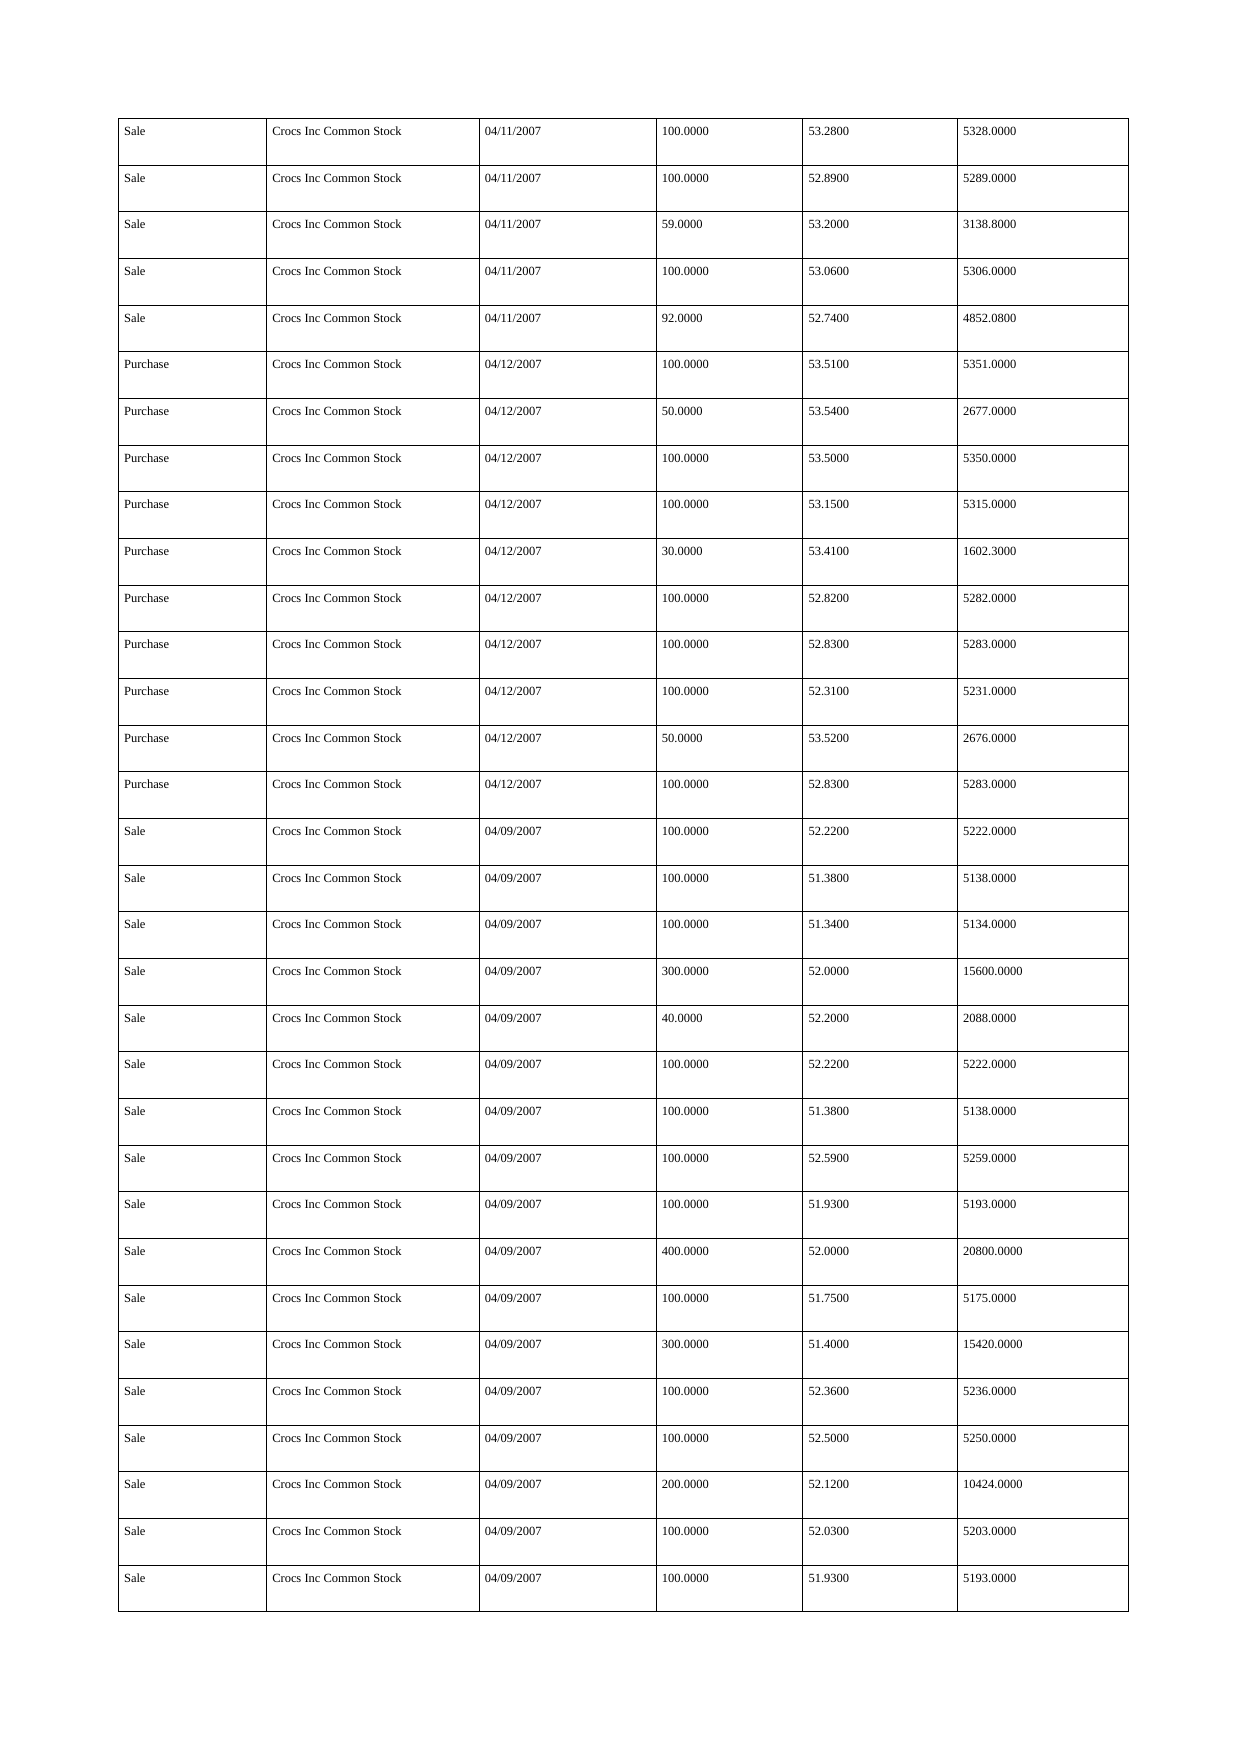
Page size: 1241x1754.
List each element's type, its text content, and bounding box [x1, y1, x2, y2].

table_cell 100.0000 [657, 586, 802, 631]
table_cell Crocs Inc Common Stock [267, 1286, 479, 1331]
table_cell Crocs Inc Common Stock [267, 1566, 479, 1611]
table_cell 04/09/2007 [480, 819, 656, 865]
table_cell 40.0000 [657, 1006, 802, 1051]
table_cell Sale [119, 1052, 266, 1098]
table_cell 51.3800 [803, 1099, 957, 1145]
table_cell Crocs Inc Common Stock [267, 492, 479, 538]
table_cell 100.0000 [657, 819, 802, 865]
table_cell 53.5100 [803, 352, 957, 398]
table_cell 400.0000 [657, 1239, 802, 1285]
table_cell 04/09/2007 [480, 1332, 656, 1378]
table_cell 100.0000 [657, 166, 802, 211]
table_cell 100.0000 [657, 1146, 802, 1191]
table_cell 92.0000 [657, 306, 802, 351]
table_cell Crocs Inc Common Stock [267, 726, 479, 771]
table_cell 51.3400 [803, 912, 957, 958]
table_cell 100.0000 [657, 446, 802, 491]
table_cell Crocs Inc Common Stock [267, 1192, 479, 1238]
table_cell 52.5900 [803, 1146, 957, 1191]
table_cell Crocs Inc Common Stock [267, 866, 479, 911]
table_cell 52.8200 [803, 586, 957, 631]
table_cell Crocs Inc Common Stock [267, 679, 479, 725]
table_cell 53.2000 [803, 212, 957, 258]
table_cell 04/09/2007 [480, 1006, 656, 1051]
table_cell Sale [119, 1146, 266, 1191]
table_cell Crocs Inc Common Stock [267, 772, 479, 818]
table_cell 100.0000 [657, 1099, 802, 1145]
table_cell Crocs Inc Common Stock [267, 1519, 479, 1565]
table_cell Crocs Inc Common Stock [267, 1099, 479, 1145]
table_cell Crocs Inc Common Stock [267, 1426, 479, 1471]
table_cell Crocs Inc Common Stock [267, 1146, 479, 1191]
table_cell 300.0000 [657, 959, 802, 1005]
table_cell Sale [119, 259, 266, 305]
table_cell 04/12/2007 [480, 446, 656, 491]
table_cell Crocs Inc Common Stock [267, 586, 479, 631]
table_cell 5134.0000 [958, 912, 1128, 958]
table_cell Sale [119, 959, 266, 1005]
table_cell Crocs Inc Common Stock [267, 446, 479, 491]
table_cell 52.8300 [803, 772, 957, 818]
table_cell 51.4000 [803, 1332, 957, 1378]
table_cell 100.0000 [657, 119, 802, 165]
table_cell 100.0000 [657, 866, 802, 911]
table_cell 04/12/2007 [480, 492, 656, 538]
table_cell Sale [119, 119, 266, 165]
table_cell 2676.0000 [958, 726, 1128, 771]
table_cell Crocs Inc Common Stock [267, 632, 479, 678]
table_cell 200.0000 [657, 1472, 802, 1518]
table_cell 04/09/2007 [480, 1566, 656, 1611]
table_cell Crocs Inc Common Stock [267, 539, 479, 585]
table_cell 51.3800 [803, 866, 957, 911]
table_cell Sale [119, 1379, 266, 1425]
table_cell 100.0000 [657, 1379, 802, 1425]
table_cell 100.0000 [657, 1192, 802, 1238]
table_cell 10424.0000 [958, 1472, 1128, 1518]
table_cell Sale [119, 1286, 266, 1331]
table_cell 5250.0000 [958, 1426, 1128, 1471]
table_cell 04/12/2007 [480, 632, 656, 678]
table_cell Crocs Inc Common Stock [267, 1052, 479, 1098]
table_cell Crocs Inc Common Stock [267, 399, 479, 445]
table_cell 04/09/2007 [480, 912, 656, 958]
table_cell 100.0000 [657, 1519, 802, 1565]
table_cell 50.0000 [657, 726, 802, 771]
table_cell 5138.0000 [958, 1099, 1128, 1145]
table_cell 2677.0000 [958, 399, 1128, 445]
table_cell 04/09/2007 [480, 1052, 656, 1098]
table_cell 04/12/2007 [480, 726, 656, 771]
table_cell 5203.0000 [958, 1519, 1128, 1565]
table_cell 04/09/2007 [480, 959, 656, 1005]
table_cell 51.9300 [803, 1192, 957, 1238]
table_cell 15600.0000 [958, 959, 1128, 1005]
table_cell Crocs Inc Common Stock [267, 1472, 479, 1518]
table_cell 100.0000 [657, 1286, 802, 1331]
table_cell 52.1200 [803, 1472, 957, 1518]
table_cell 52.8300 [803, 632, 957, 678]
table_cell 5315.0000 [958, 492, 1128, 538]
table_cell Crocs Inc Common Stock [267, 959, 479, 1005]
table_cell 30.0000 [657, 539, 802, 585]
table_cell Purchase [119, 772, 266, 818]
table_cell Sale [119, 1332, 266, 1378]
table_cell 50.0000 [657, 399, 802, 445]
table_cell Crocs Inc Common Stock [267, 259, 479, 305]
table_cell Sale [119, 1566, 266, 1611]
table_cell Sale [119, 1006, 266, 1051]
table_cell 100.0000 [657, 492, 802, 538]
table_cell 5328.0000 [958, 119, 1128, 165]
table_cell 100.0000 [657, 632, 802, 678]
table_cell 04/11/2007 [480, 166, 656, 211]
table_cell 04/09/2007 [480, 1286, 656, 1331]
table_cell 100.0000 [657, 1566, 802, 1611]
table_cell Crocs Inc Common Stock [267, 912, 479, 958]
table_cell Purchase [119, 492, 266, 538]
table_cell 53.4100 [803, 539, 957, 585]
table_cell 3138.8000 [958, 212, 1128, 258]
table_cell 04/11/2007 [480, 119, 656, 165]
table_cell 53.0600 [803, 259, 957, 305]
table_cell 5282.0000 [958, 586, 1128, 631]
table_cell 300.0000 [657, 1332, 802, 1378]
table_cell 100.0000 [657, 772, 802, 818]
table_cell 5306.0000 [958, 259, 1128, 305]
table_cell Crocs Inc Common Stock [267, 352, 479, 398]
table_cell 5289.0000 [958, 166, 1128, 211]
table_cell 52.8900 [803, 166, 957, 211]
table_cell 100.0000 [657, 1426, 802, 1471]
table_cell Purchase [119, 586, 266, 631]
table_cell 52.2200 [803, 1052, 957, 1098]
table_cell 4852.0800 [958, 306, 1128, 351]
table_cell 52.0000 [803, 1239, 957, 1285]
table_cell 04/12/2007 [480, 679, 656, 725]
table_cell 04/09/2007 [480, 1099, 656, 1145]
table_cell 04/12/2007 [480, 352, 656, 398]
table_cell Crocs Inc Common Stock [267, 166, 479, 211]
table_cell Crocs Inc Common Stock [267, 819, 479, 865]
table_cell Purchase [119, 352, 266, 398]
table_cell 5259.0000 [958, 1146, 1128, 1191]
table_cell 5193.0000 [958, 1566, 1128, 1611]
table_cell Sale [119, 819, 266, 865]
table_cell 5283.0000 [958, 632, 1128, 678]
table_cell 04/09/2007 [480, 866, 656, 911]
table_cell 5231.0000 [958, 679, 1128, 725]
table_cell 52.0300 [803, 1519, 957, 1565]
table_cell 5351.0000 [958, 352, 1128, 398]
table_cell 59.0000 [657, 212, 802, 258]
table_cell 04/09/2007 [480, 1379, 656, 1425]
table_cell 5222.0000 [958, 1052, 1128, 1098]
table_cell Crocs Inc Common Stock [267, 212, 479, 258]
table_cell 04/12/2007 [480, 586, 656, 631]
table_cell 04/09/2007 [480, 1426, 656, 1471]
table_cell 5283.0000 [958, 772, 1128, 818]
table_cell 04/09/2007 [480, 1146, 656, 1191]
table_cell Purchase [119, 679, 266, 725]
table_cell Crocs Inc Common Stock [267, 306, 479, 351]
table_cell 5236.0000 [958, 1379, 1128, 1425]
table_cell Purchase [119, 726, 266, 771]
table_cell Purchase [119, 446, 266, 491]
table_cell 5193.0000 [958, 1192, 1128, 1238]
table_cell 52.7400 [803, 306, 957, 351]
table_cell Crocs Inc Common Stock [267, 119, 479, 165]
table_cell Sale [119, 1472, 266, 1518]
table_cell Purchase [119, 539, 266, 585]
table_cell 04/09/2007 [480, 1472, 656, 1518]
table_cell 04/12/2007 [480, 539, 656, 585]
table_cell 04/09/2007 [480, 1519, 656, 1565]
table_cell 53.5400 [803, 399, 957, 445]
table_cell 5350.0000 [958, 446, 1128, 491]
table_cell Sale [119, 212, 266, 258]
table_cell 100.0000 [657, 912, 802, 958]
table_cell 53.2800 [803, 119, 957, 165]
table_cell 15420.0000 [958, 1332, 1128, 1378]
table_cell Purchase [119, 632, 266, 678]
table_cell Crocs Inc Common Stock [267, 1332, 479, 1378]
table_cell 100.0000 [657, 679, 802, 725]
table_cell 52.3600 [803, 1379, 957, 1425]
table_cell 52.5000 [803, 1426, 957, 1471]
table_cell Sale [119, 1099, 266, 1145]
table_cell 04/11/2007 [480, 212, 656, 258]
table_cell 04/09/2007 [480, 1192, 656, 1238]
table_cell 5138.0000 [958, 866, 1128, 911]
table_cell 51.9300 [803, 1566, 957, 1611]
table_cell 51.7500 [803, 1286, 957, 1331]
table_cell 52.2200 [803, 819, 957, 865]
table_cell 53.5000 [803, 446, 957, 491]
table_cell 100.0000 [657, 352, 802, 398]
table_cell 100.0000 [657, 1052, 802, 1098]
table_cell 04/11/2007 [480, 259, 656, 305]
table_cell 20800.0000 [958, 1239, 1128, 1285]
table_cell 04/09/2007 [480, 1239, 656, 1285]
table_cell Crocs Inc Common Stock [267, 1239, 479, 1285]
table_cell Crocs Inc Common Stock [267, 1379, 479, 1425]
table_cell Sale [119, 912, 266, 958]
table_cell 52.2000 [803, 1006, 957, 1051]
table_cell Sale [119, 166, 266, 211]
table_cell Sale [119, 1426, 266, 1471]
table_cell 2088.0000 [958, 1006, 1128, 1051]
table_cell 52.3100 [803, 679, 957, 725]
table_cell 53.1500 [803, 492, 957, 538]
table_cell 100.0000 [657, 259, 802, 305]
table_cell 1602.3000 [958, 539, 1128, 585]
table_cell Crocs Inc Common Stock [267, 1006, 479, 1051]
table_cell Purchase [119, 399, 266, 445]
table_cell Sale [119, 1519, 266, 1565]
table_cell 5222.0000 [958, 819, 1128, 865]
table_cell 04/12/2007 [480, 772, 656, 818]
table_cell Sale [119, 306, 266, 351]
table_cell 5175.0000 [958, 1286, 1128, 1331]
table_cell 04/12/2007 [480, 399, 656, 445]
table_cell Sale [119, 1192, 266, 1238]
table_cell Sale [119, 1239, 266, 1285]
table_cell Sale [119, 866, 266, 911]
table_cell 52.0000 [803, 959, 957, 1005]
table_cell 53.5200 [803, 726, 957, 771]
table_cell 04/11/2007 [480, 306, 656, 351]
